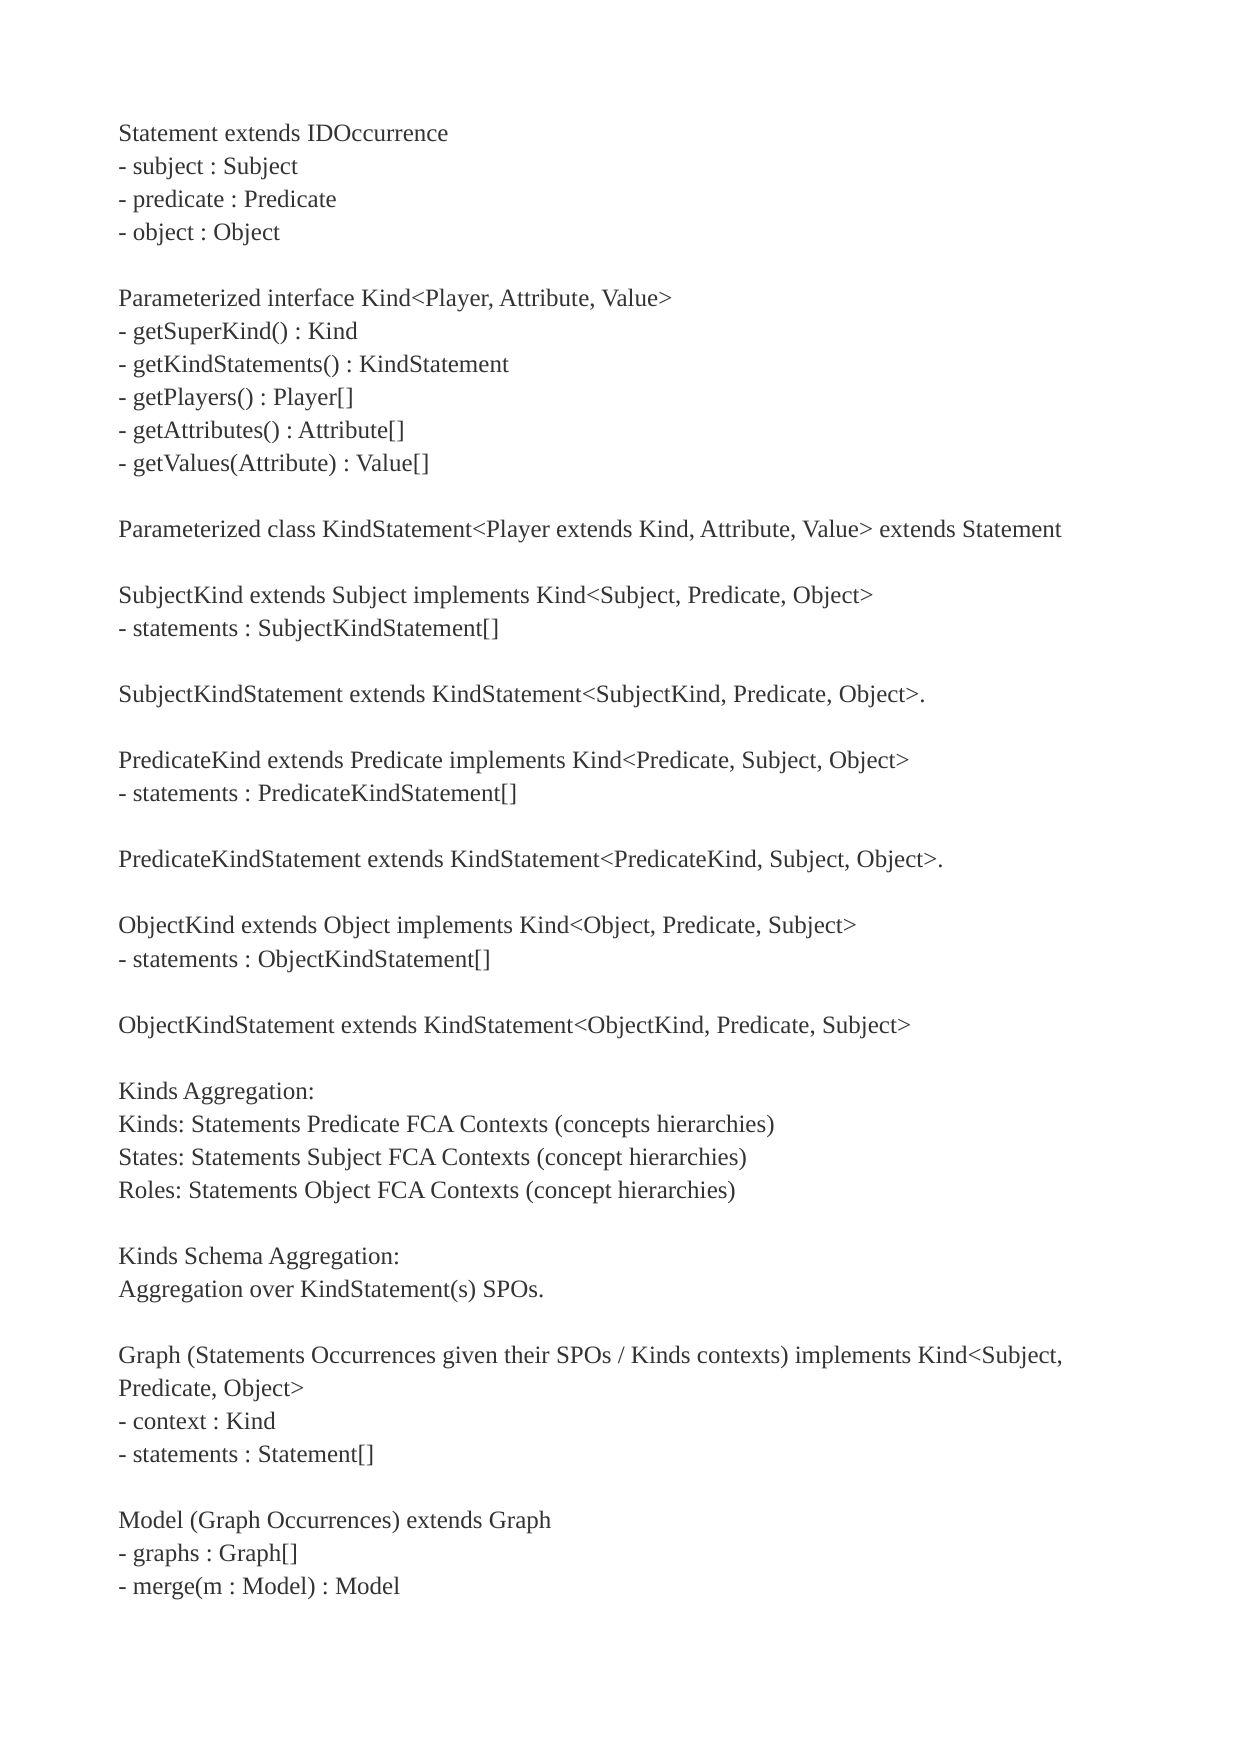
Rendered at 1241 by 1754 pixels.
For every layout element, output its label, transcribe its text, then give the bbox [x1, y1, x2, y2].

text Kinds Aggregation: [118, 1076, 1122, 1104]
text Roles: Statements Object FCA Contexts (concept hierarchies) [118, 1175, 1122, 1203]
text - statements : Statement[] [118, 1439, 1122, 1468]
text - subject : Subject [118, 151, 1122, 180]
text Parameterized class KindStatement<Player extends Kind, Attribute, Value> extends Statement [118, 514, 1122, 543]
text - getKindStatements() : KindStatement [118, 349, 1122, 378]
text ObjectKind extends Object implements Kind<Object, Predicate, Subject> [118, 911, 1122, 939]
text SubjectKindStatement extends KindStatement<SubjectKind, Predicate, Object>. [118, 679, 1122, 708]
text Kinds Schema Aggregation: [118, 1241, 1122, 1269]
text - getPlayers() : Player[] [118, 382, 1122, 411]
text Kinds: Statements Predicate FCA Contexts (concepts hierarchies) [118, 1109, 1122, 1137]
text Parameterized interface Kind<Player, Attribute, Value> [118, 283, 1122, 312]
text - statements : SubjectKindStatement[] [118, 613, 1122, 642]
text - statements : ObjectKindStatement[] [118, 944, 1122, 972]
text - merge(m : Model) : Model [118, 1571, 1122, 1600]
text - statements : PredicateKindStatement[] [118, 778, 1122, 807]
text Statement extends IDOccurrence [118, 118, 1122, 147]
text SubjectKind extends Subject implements Kind<Subject, Predicate, Object> [118, 580, 1122, 609]
text - getAttributes() : Attribute[] [118, 415, 1122, 444]
text - getValues(Attribute) : Value[] [118, 448, 1122, 477]
text States: Statements Subject FCA Contexts (concept hierarchies) [118, 1142, 1122, 1171]
text - predicate : Predicate [118, 184, 1122, 213]
text PredicateKind extends Predicate implements Kind<Predicate, Subject, Object> [118, 746, 1122, 774]
text Aggregation over KindStatement(s) SPOs. [118, 1274, 1122, 1303]
text - context : Kind [118, 1406, 1122, 1435]
text - getSuperKind() : Kind [118, 316, 1122, 345]
text Graph (Statements Occurrences given their SPOs / Kinds contexts) implements Kind<Subject, Predicate, Object> [118, 1340, 1122, 1402]
text PredicateKindStatement extends KindStatement<PredicateKind, Subject, Object>. [118, 844, 1122, 873]
text - graphs : Graph[] [118, 1538, 1122, 1567]
text - object : Object [118, 217, 1122, 246]
text Model (Graph Occurrences) extends Graph [118, 1505, 1122, 1534]
text ObjectKindStatement extends KindStatement<ObjectKind, Predicate, Subject> [118, 1010, 1122, 1038]
